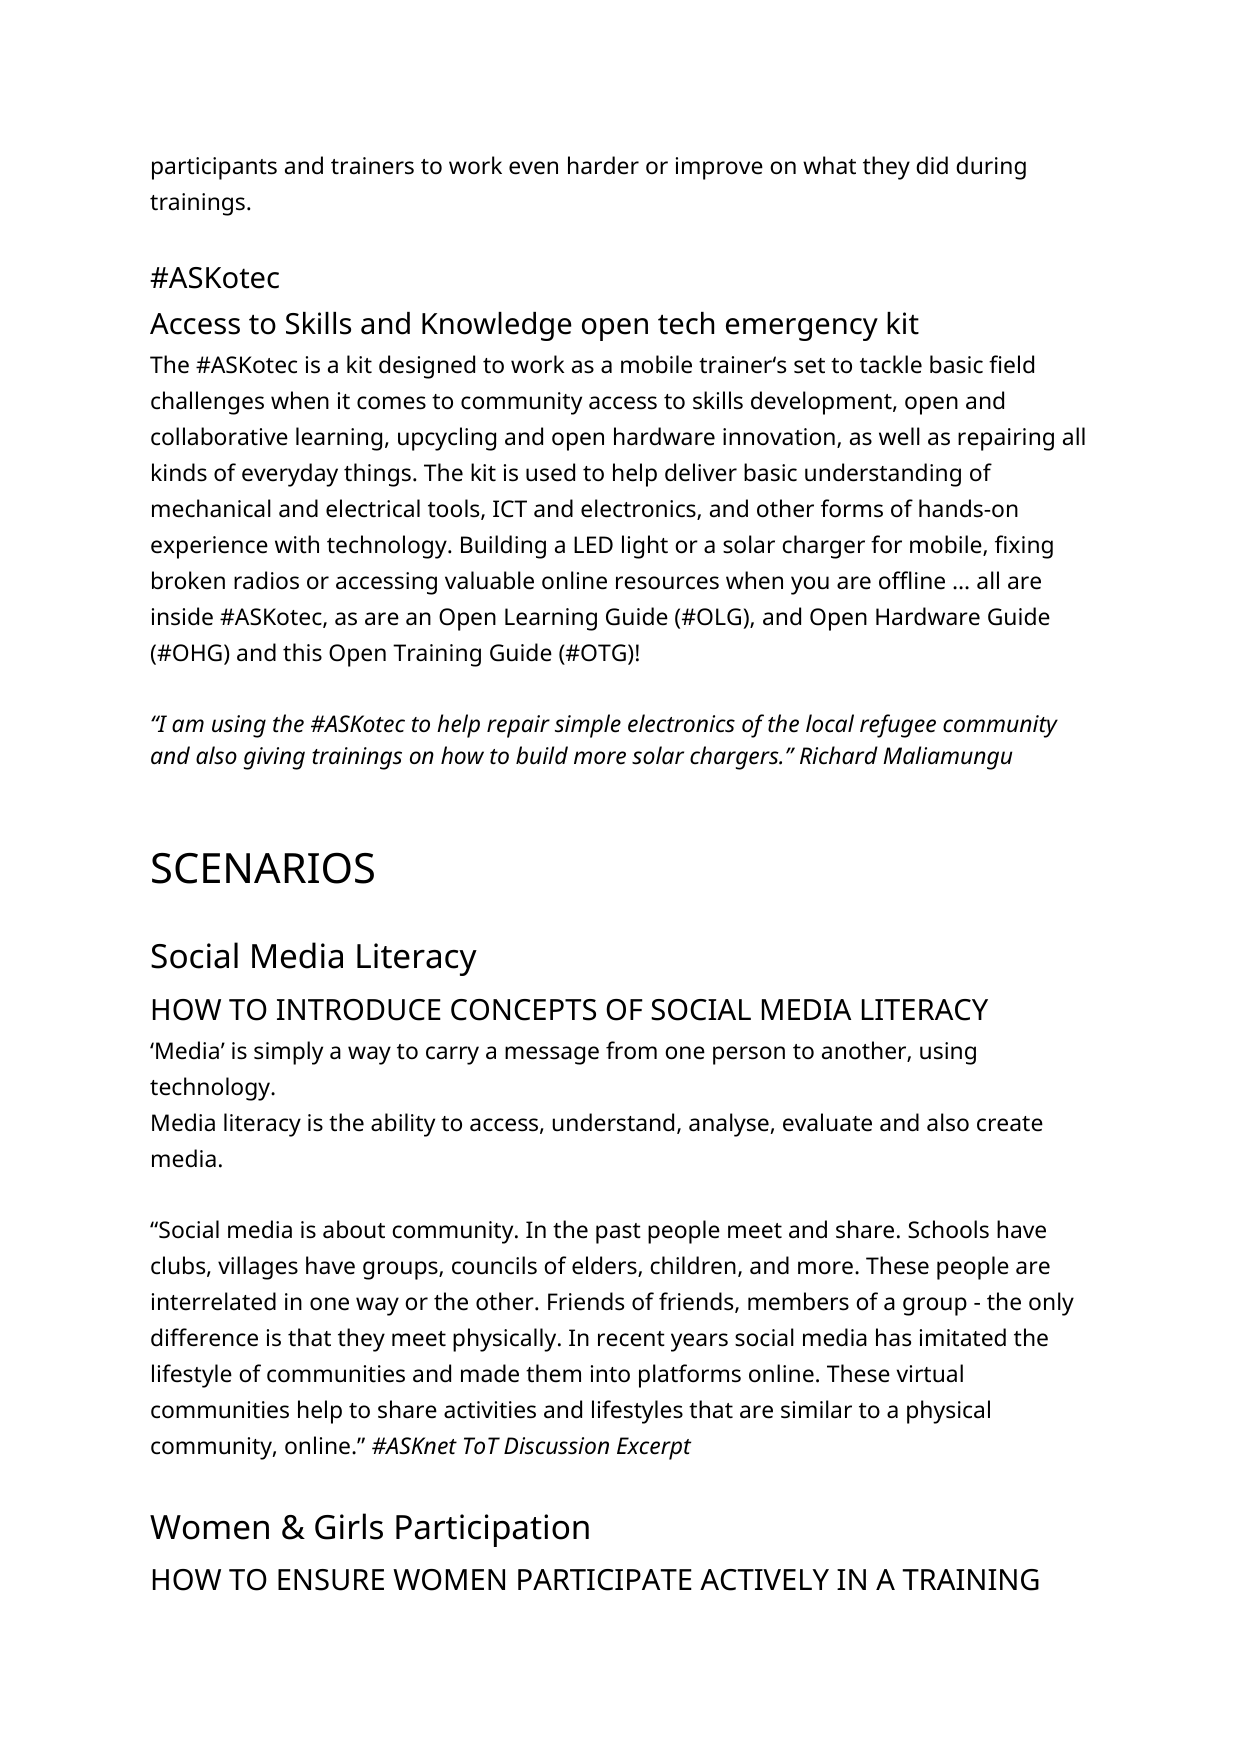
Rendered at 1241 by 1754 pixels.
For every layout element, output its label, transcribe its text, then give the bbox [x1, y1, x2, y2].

text Media literacy is the ability to access, understand, analyse, evaluate and also create media. [150, 1107, 1090, 1174]
text participants and trainers to work even harder or improve on what they did during trainings. [150, 150, 1090, 217]
text Access to Skills and Knowledge open tech emergency kit [150, 303, 1090, 343]
subtitle SCENARIOS [150, 839, 1090, 896]
subtitle Women & Girls Participation [150, 1503, 1090, 1549]
text ‘Media’ is simply a way to carry a message from one person to another, using technology. [150, 1035, 1090, 1102]
text HOW TO INTRODUCE CONCEPTS OF SOCIAL MEDIA LITERACY [150, 989, 1090, 1029]
subtitle Social Media Literacy [150, 933, 1090, 979]
text The #ASKotec is a kit designed to work as a mobile trainer‘s set to tackle basic field [150, 349, 1090, 380]
text #ASKotec [150, 258, 1090, 297]
text “I am using the #ASKotec to help repair simple electronics of the local refugee community and also giving trainings on how to build more solar chargers.” Richard Maliamungu [150, 708, 1090, 771]
text “Social media is about community. In the past people meet and share. Schools have clubs, villages have groups, councils of elders, children, and more. These people are interrelated in one way or the other. Friends of friends, members of a group - the only difference is that they meet physically. In recent years social media has imitated the lifestyle of communities and made them into platforms online. These virtual communities help to share activities and lifestyles that are similar to a physical community, online.” #ASKnet ToT Discussion Excerpt [150, 1214, 1090, 1461]
text challenges when it comes to community access to skills development, open and collaborative learning, upcycling and open hardware innovation, as well as repairing all kinds of everyday things. The kit is used to help deliver basic understanding of mechanical and electrical tools, ICT and electronics, and other forms of hands-on experience with technology. Building a LED light or a solar charger for mobile, fixing broken radios or accessing valuable online resources when you are offline … all are inside #ASKotec, as are an Open Learning Guide (#OLG), and Open Hardware Guide (#OHG) and this Open Training Guide (#OTG)! [150, 385, 1090, 668]
text HOW TO ENSURE WOMEN PARTICIPATE ACTIVELY IN A TRAINING [150, 1559, 1090, 1599]
